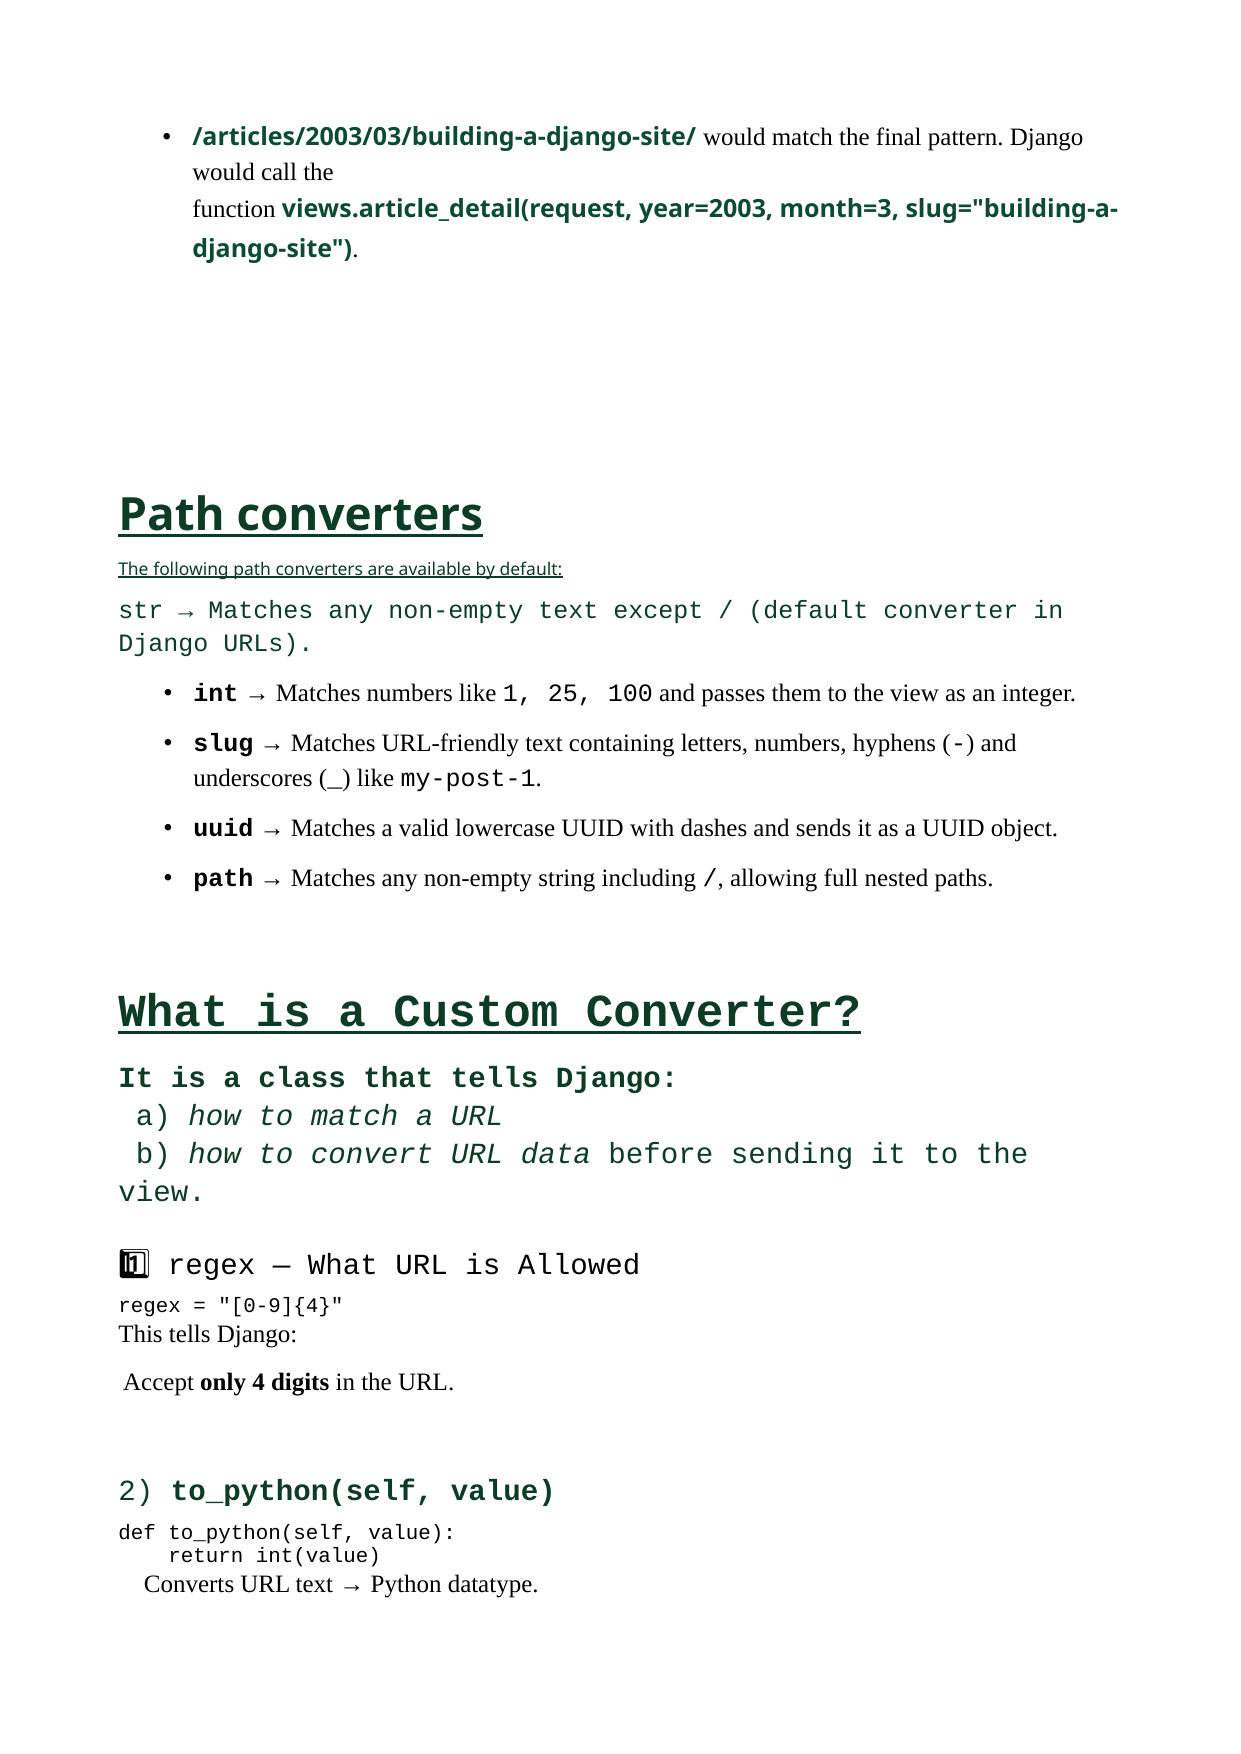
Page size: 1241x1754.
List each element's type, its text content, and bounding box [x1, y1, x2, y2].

text This tells Django: [118, 1319, 1122, 1348]
text It is a class that tells Django: a) how to match a URL b) how to convert URL data before sending it to the view. [118, 1063, 1122, 1210]
text Accept only 4 digits in the URL. [118, 1367, 1122, 1396]
list int → Matches numbers like 1, 25, 100 and passes them to the view as an integer. [164, 678, 1122, 708]
text def to_python(self, value): [118, 1522, 1122, 1545]
subtitle 1️⃣ regex — What URL is Allowed [118, 1250, 1122, 1283]
text What is a Custom Converter? [118, 989, 1122, 1041]
list /articles/2003/03/building-a-django-site/ would match the final pattern. Django would call the function views.article_detail(request, year=2003, month=3, slug="building-a-django-site"). [162, 118, 1122, 264]
subtitle 2) to_python(self, value) [118, 1476, 1122, 1509]
text The following path converters are available by default: [118, 556, 1122, 580]
text regex = "[0-9]{4}" [118, 1296, 1122, 1319]
list path → Matches any non-empty string including /, allowing full nested paths. [164, 863, 1122, 894]
text return int(value) [118, 1545, 1122, 1569]
subtitle Path converters [118, 481, 1122, 544]
text str → Matches any non-empty text except / (default converter in Django URLs). [118, 598, 1122, 659]
text ✅ Converts URL text → Python datatype. [118, 1569, 1122, 1598]
list uuid → Matches a valid lowercase UUID with dashes and sends it as a UUID object. [164, 813, 1122, 844]
list slug → Matches URL-friendly text containing letters, numbers, hyphens (-) and underscores (_) like my-post-1. [164, 728, 1122, 794]
